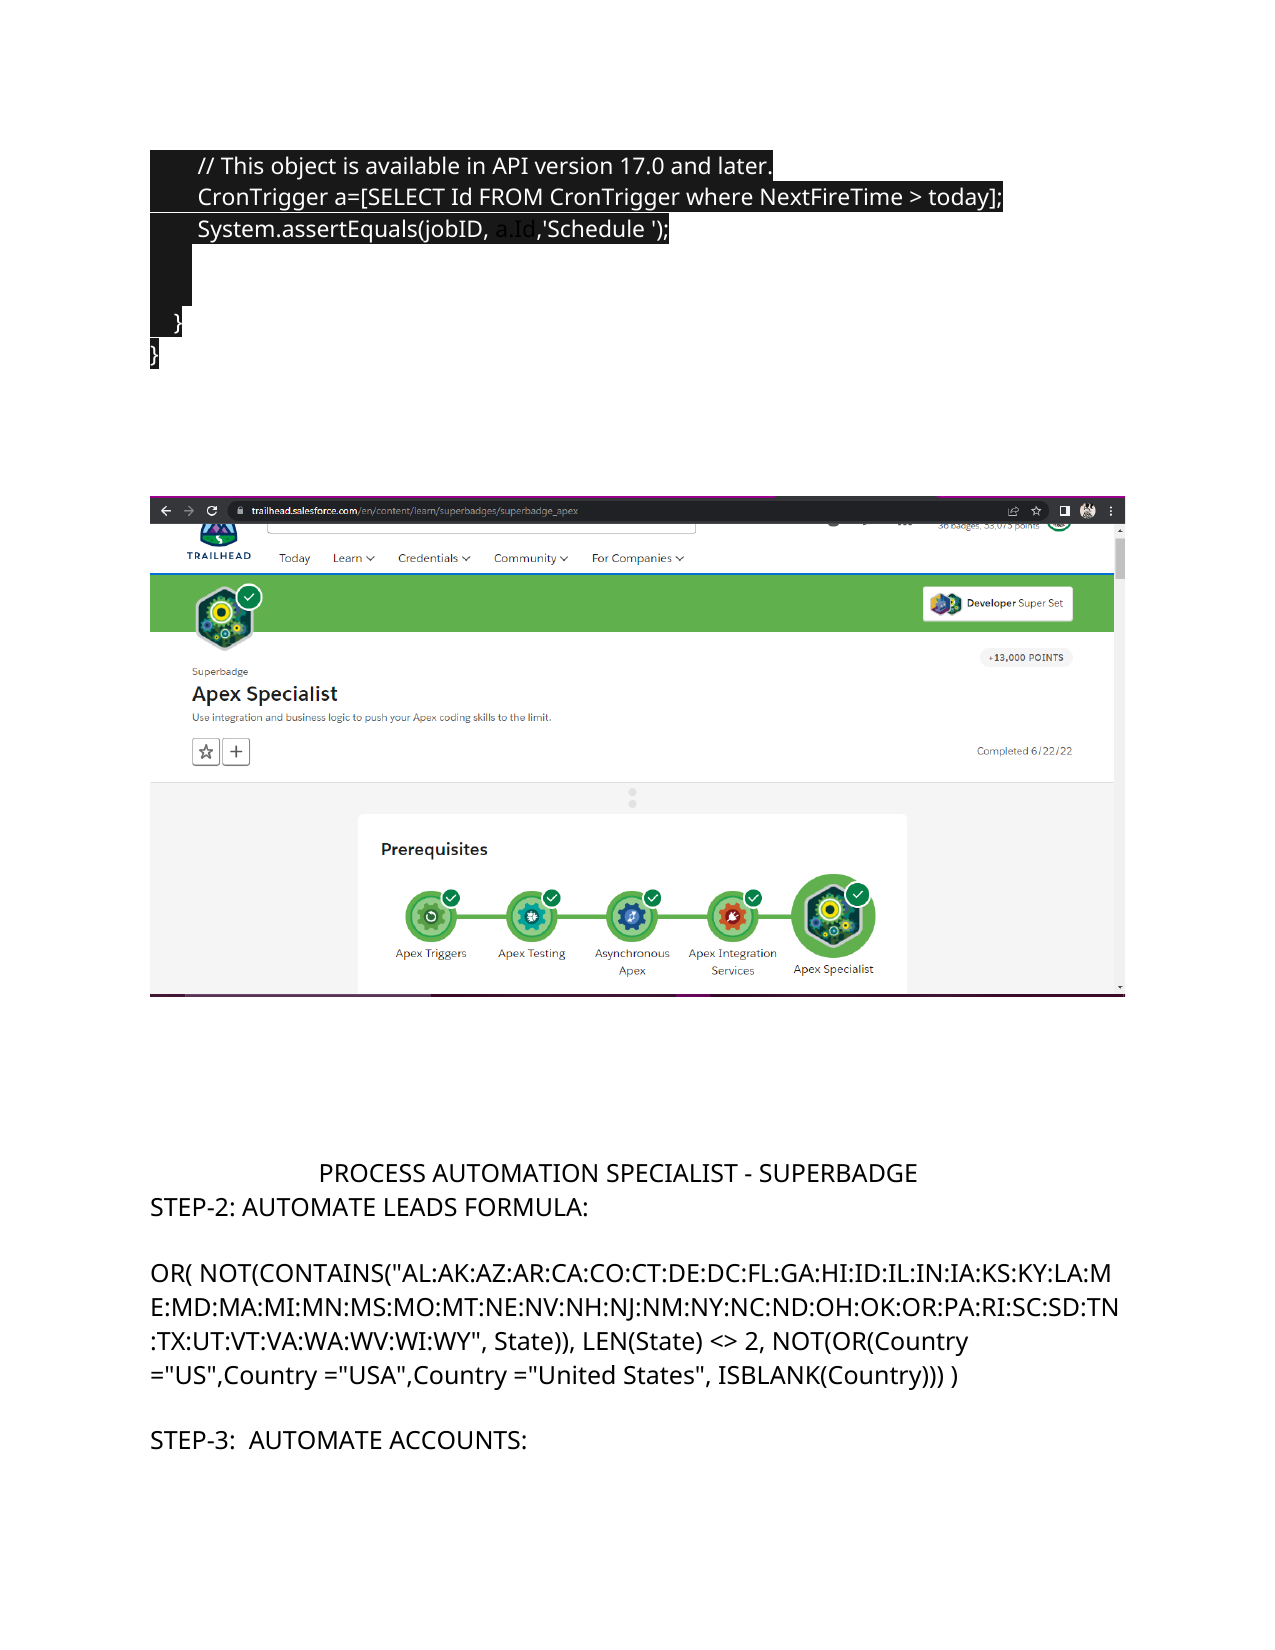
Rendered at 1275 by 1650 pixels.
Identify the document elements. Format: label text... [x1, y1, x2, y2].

text STEP-3: AUTOMATE ACCOUNTS: [150, 1423, 1125, 1457]
picture [150, 496, 1125, 997]
text // This object is available in API version 17.0 and later. CronTrigger a=[SELECT Id FROM CronTrigger where NextFireTime > today]; System.assertEquals(jobID, a.Id,'Schedule '); } } [150, 150, 1125, 431]
text OR( NOT(CONTAINS("AL:AK:AZ:AR:CA:CO:CT:DE:DC:FL:GA:HI:ID:IL:IN:IA:KS:KY:LA:ME:MD:MA:MI:MN:MS:MO:MT:NE:NV:NH:NJ:NM:NY:NC:ND:OH:OK:OR:PA:RI:SC:SD:TN:TX:UT:VT:VA:WA:WV:WI:WY", State)), LEN(State) <> 2, NOT(OR(Country ="US",Country ="USA",Country ="United States", ISBLANK(Country))) ) [150, 1255, 1125, 1392]
text STEP-2: AUTOMATE LEADS FORMULA: [150, 1190, 1125, 1224]
text PROCESS AUTOMATION SPECIALIST - SUPERBADGE [150, 1156, 1125, 1190]
